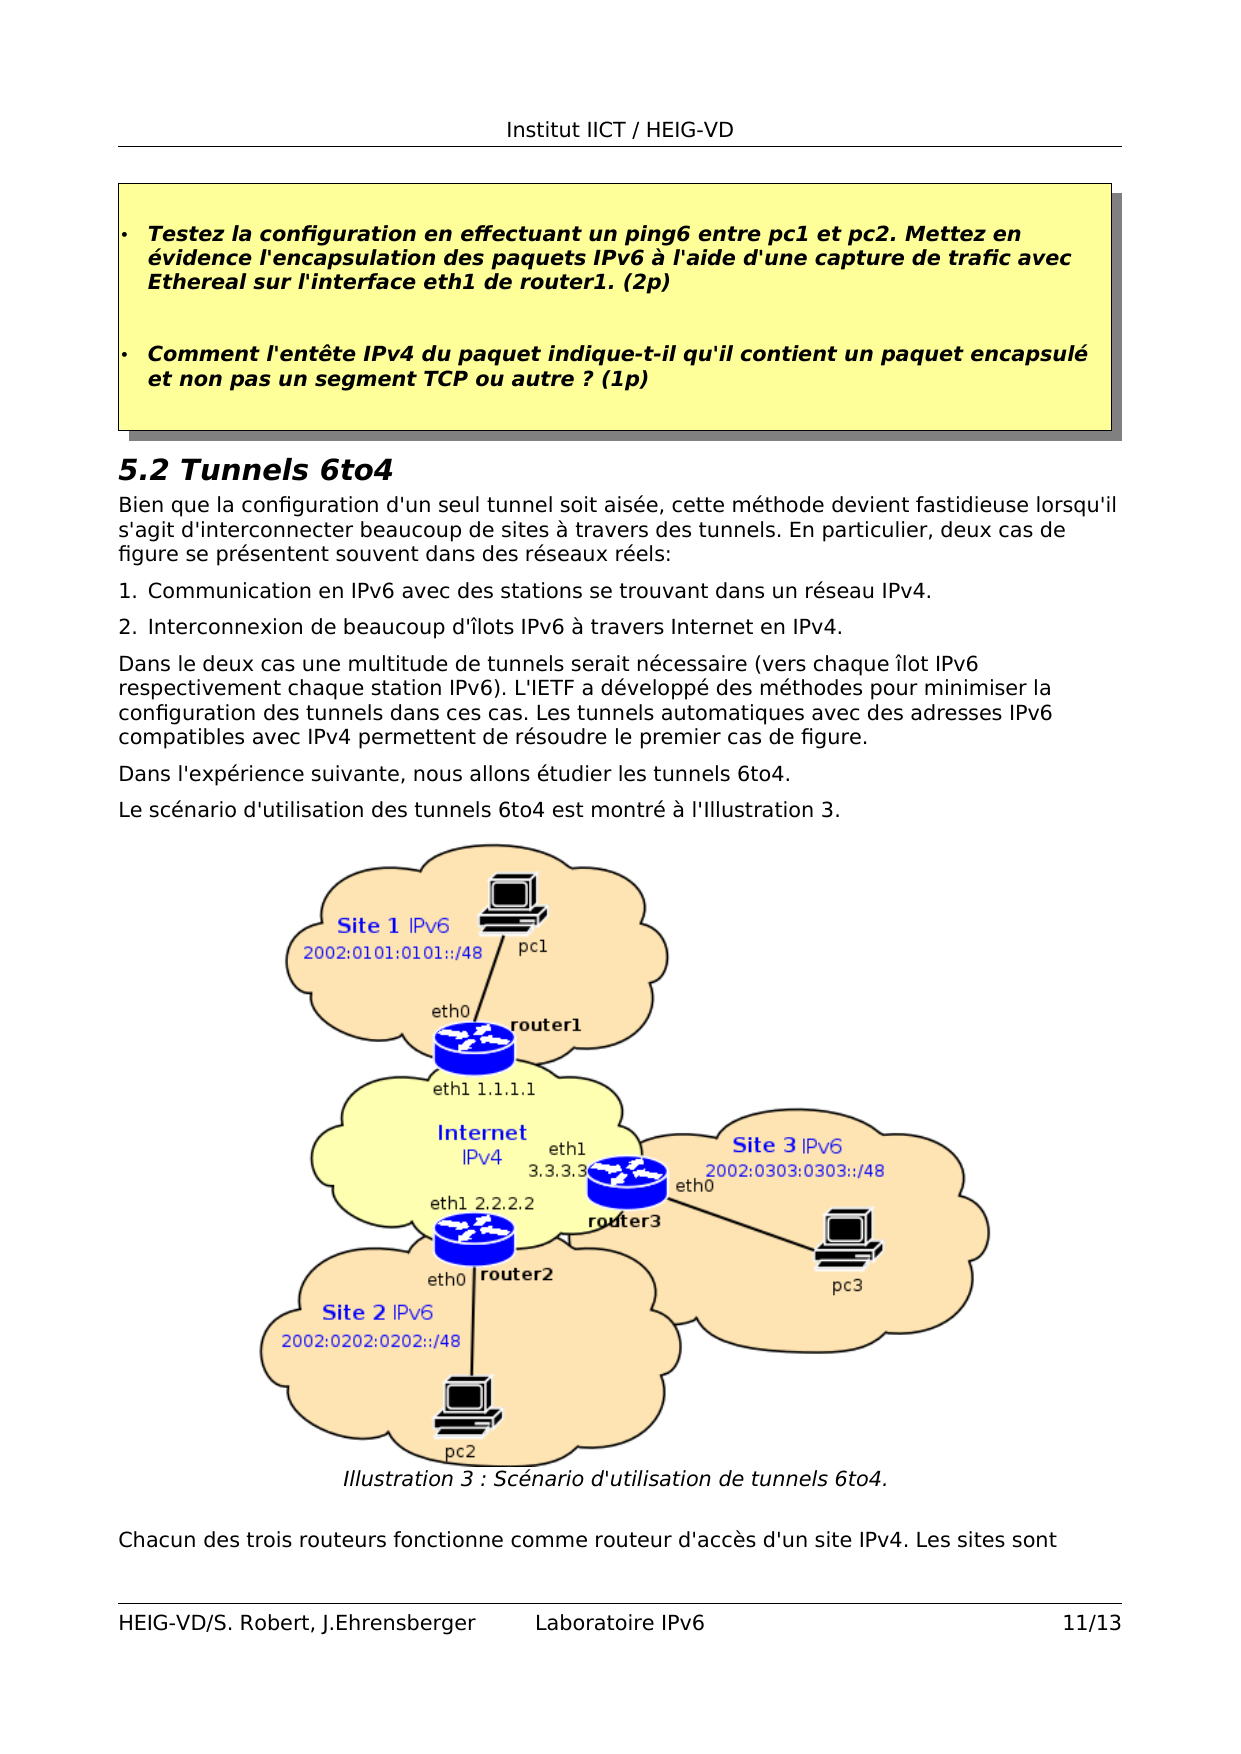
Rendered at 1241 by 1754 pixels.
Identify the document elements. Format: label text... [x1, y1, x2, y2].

text Dans le deux cas une multitude de tunnels serait nécessaire (vers chaque îlot IPv6 respectivement chaque station IPv6). L'IETF a développé des méthodes pour minimiser la configuration des tunnels dans ces cas. Les tunnels automatiques avec des adresses IPv6 compatibles avec IPv4 permettent de résoudre le premier cas de figure. [118, 652, 1122, 749]
list Communication en IPv6 avec des stations se trouvant dans un réseau IPv4. [118, 579, 1122, 603]
text Le scénario d'utilisation des tunnels 6to4 est montré à l'Illustration 3. [118, 799, 1122, 823]
list Testez la configuration en effectuant un ping6 entre pc1 et pc2. Mettez en évidence l'encapsulation des paquets IPv6 à l'aide d'une capture de trafic avec Ethereal sur l'interface eth1 de router1. (2p) [119, 219, 1111, 295]
list Interconnexion de beaucoup d'îlots IPv6 à travers Internet en IPv4. [118, 616, 1122, 640]
subtitle Tunnels 6to4 [118, 453, 1122, 487]
list Comment l'entête IPv4 du paquet indique-t-il qu'il contient un paquet encapsulé et non pas un segment TCP ou autre ? (1p) [119, 339, 1111, 391]
text Chacun des trois routeurs fonctionne comme routeur d'accès d'un site IPv4. Les sites sont [118, 1528, 1122, 1552]
text Bien que la configuration d'un seul tunnel soit aisée, cette méthode devient fastidieuse lorsqu'il s'agit d'interconnecter beaucoup de sites à travers des tunnels. En particulier, deux cas de figure se présentent souvent dans des réseaux réels: [118, 493, 1122, 566]
picture [243, 835, 997, 1467]
text Illustration 3 : Scénario d'utilisation de tunnels 6to4. [244, 1467, 996, 1491]
text Dans l'expérience suivante, nous allons étudier les tunnels 6to4. [118, 762, 1122, 786]
